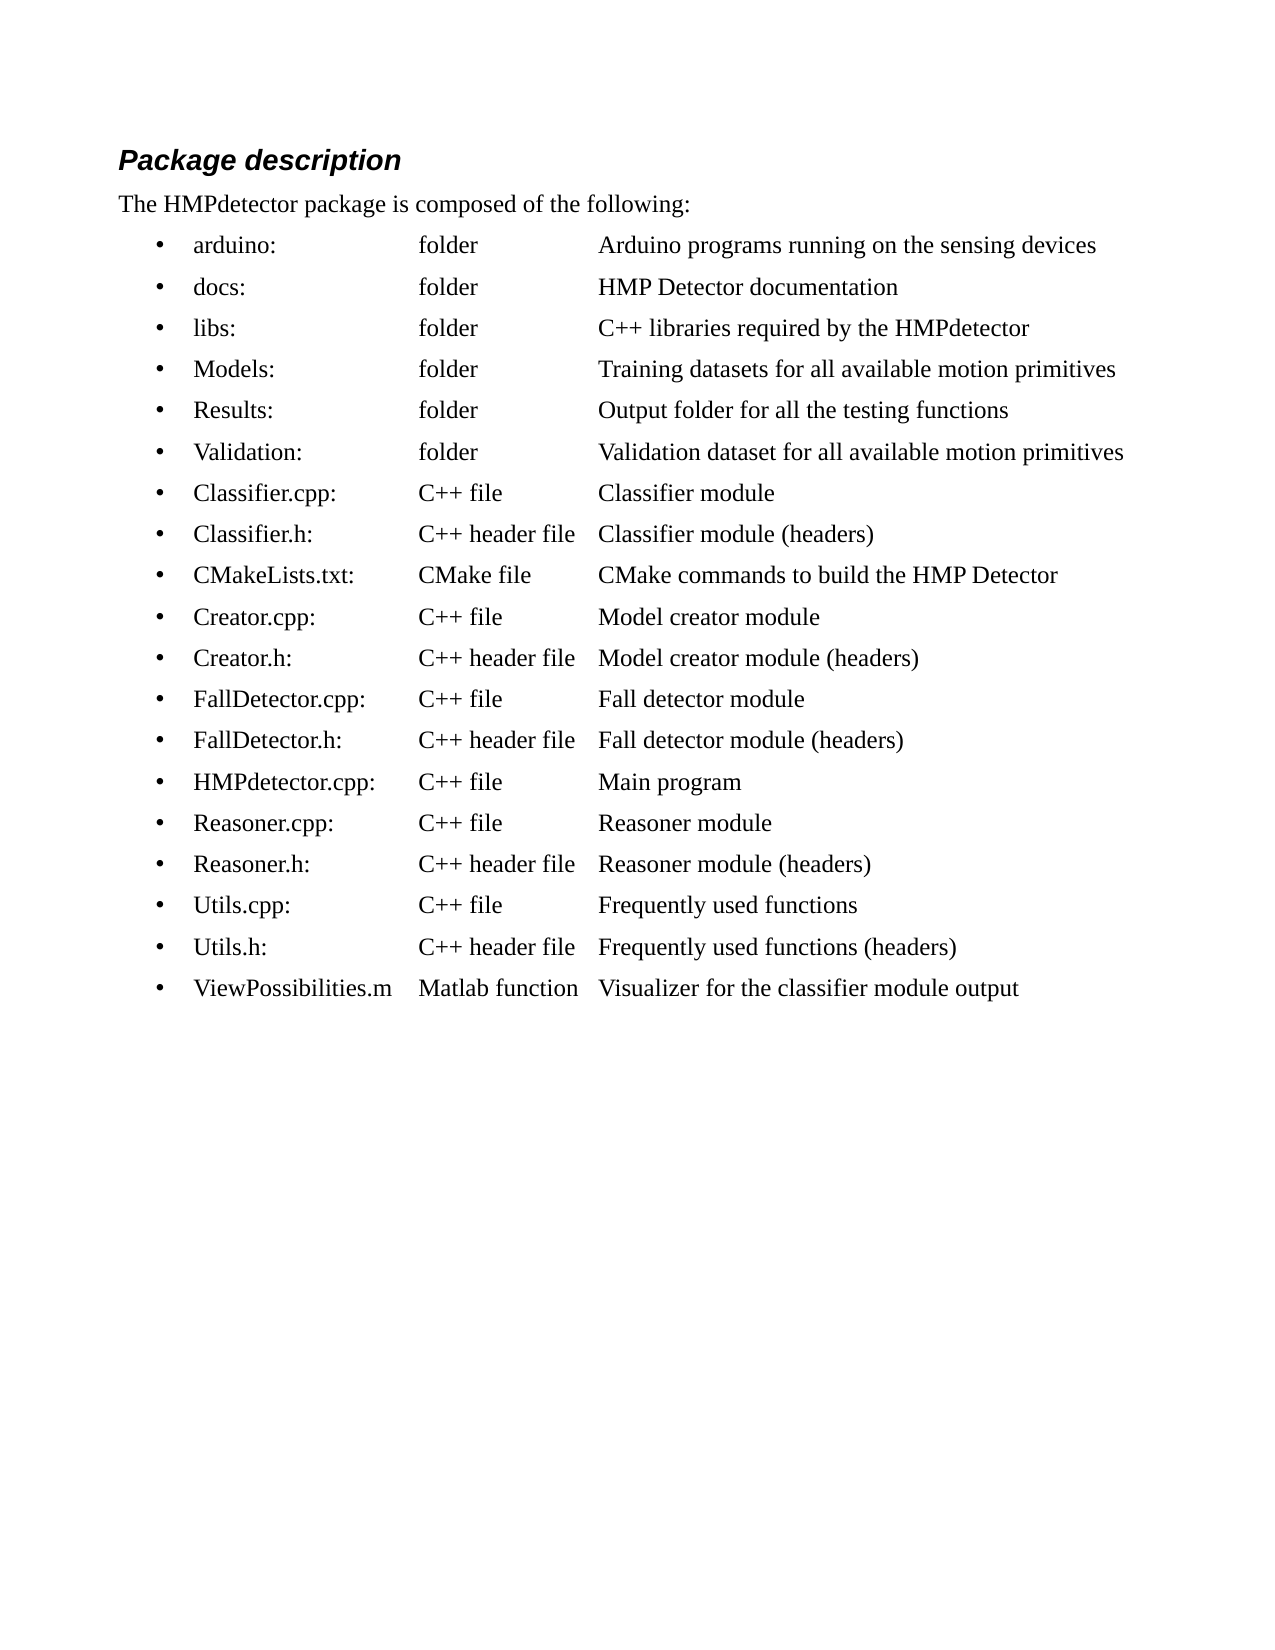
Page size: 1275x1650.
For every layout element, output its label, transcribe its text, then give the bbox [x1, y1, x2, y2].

list Classifier.h: C++ header file Classifier module (headers) [156, 519, 1157, 548]
list docs: folder HMP Detector documentation [156, 272, 1157, 300]
subtitle Package description [118, 143, 1157, 177]
list Creator.cpp: C++ file Model creator module [156, 602, 1157, 630]
list FallDetector.cpp: C++ file Fall detector module [156, 684, 1157, 713]
list Creator.h: C++ header file Model creator module (headers) [156, 643, 1157, 672]
list Results: folder Output folder for all the testing functions [156, 395, 1157, 424]
list Models: folder Training datasets for all available motion primitives [156, 354, 1157, 383]
list HMPdetector.cpp: C++ file Main program [156, 767, 1157, 795]
list Reasoner.h: C++ header file Reasoner module (headers) [156, 849, 1157, 878]
list Reasoner.cpp: C++ file Reasoner module [156, 808, 1157, 837]
list libs: folder C++ libraries required by the HMPdetector [156, 313, 1157, 342]
list Utils.h: C++ header file Frequently used functions (headers) [156, 932, 1157, 960]
text The HMPdetector package is composed of the following: [118, 189, 1157, 218]
list Validation: folder Validation dataset for all available motion primitives [156, 437, 1157, 465]
list arduino: folder Arduino programs running on the sensing devices [156, 230, 1157, 259]
list Classifier.cpp: C++ file Classifier module [156, 478, 1157, 507]
list CMakeLists.txt: CMake file CMake commands to build the HMP Detector [156, 560, 1157, 589]
list FallDetector.h: C++ header file Fall detector module (headers) [156, 725, 1157, 754]
list ViewPossibilities.m Matlab function Visualizer for the classifier module output [156, 973, 1157, 1002]
list Utils.cpp: C++ file Frequently used functions [156, 890, 1157, 919]
